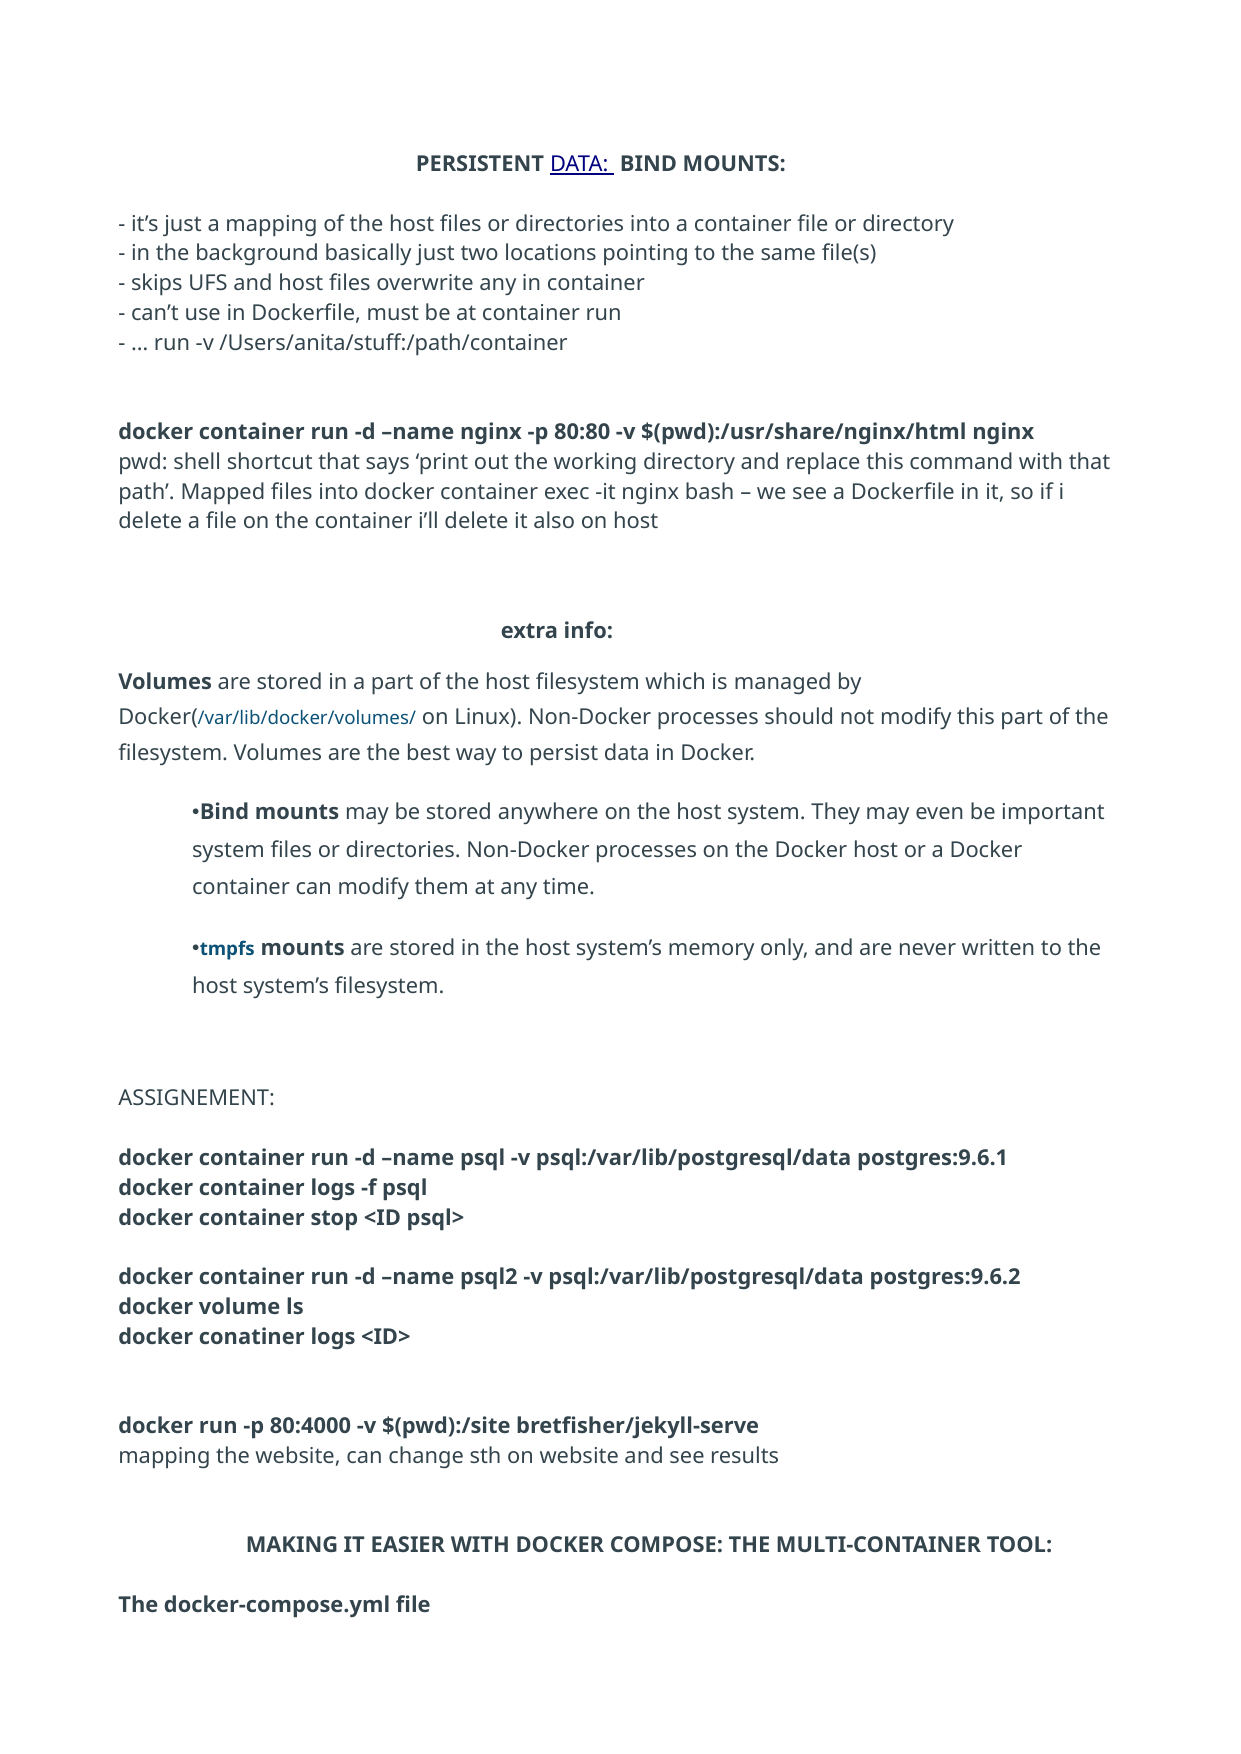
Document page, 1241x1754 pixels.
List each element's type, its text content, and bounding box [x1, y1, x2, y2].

text extra info: [118, 615, 1122, 645]
text docker run -p 80:4000 -v $(pwd):/site bretfisher/jekyll-serve [118, 1410, 1122, 1440]
text ASSIGNEMENT: [118, 1082, 1122, 1112]
text - … run -v /Users/anita/stuff:/path/container [118, 327, 1122, 356]
text mapping the website, can change sth on website and see results [118, 1440, 1122, 1470]
text docker container run -d –name psql2 -v psql:/var/lib/postgresql/data postgres:9.6.2 [118, 1261, 1122, 1291]
text docker container run -d –name nginx -p 80:80 -v $(pwd):/usr/share/nginx/html nginx [118, 416, 1122, 446]
text The docker-compose.yml file [118, 1589, 1122, 1619]
text docker conatiner logs <ID> [118, 1321, 1122, 1351]
list Bind mounts may be stored anywhere on the host system. They may even be important system files or directories. Non-Docker processes on the Docker host or a Docker container can modify them at any time. [118, 788, 1122, 901]
text pwd: shell shortcut that says ‘print out the working directory and replace this command with that path’. Mapped files into docker container exec -it nginx bash – we see a Dockerfile in it, so if i delete a file on the container i’ll delete it also on host [118, 446, 1122, 535]
text - in the background basically just two locations pointing to the same file(s) [118, 237, 1122, 267]
list tmpfs mounts are stored in the host system’s memory only, and are never written to the host system’s filesystem. [118, 924, 1122, 999]
text docker container run -d –name psql -v psql:/var/lib/postgresql/data postgres:9.6.1 [118, 1142, 1122, 1172]
text - can’t use in Dockerfile, must be at container run [118, 297, 1122, 327]
text docker container logs -f psql [118, 1172, 1122, 1202]
text docker container stop <ID psql> [118, 1202, 1122, 1231]
text PERSISTENT DATA: BIND MOUNTS: [118, 148, 1122, 178]
text docker volume ls [118, 1291, 1122, 1321]
text - it’s just a mapping of the host files or directories into a container file or directory [118, 207, 1122, 237]
text MAKING IT EASIER WITH DOCKER COMPOSE: THE MULTI-CONTAINER TOOL: [118, 1529, 1122, 1559]
text Volumes are stored in a part of the host filesystem which is managed by Docker(/var/lib/docker/volumes/ on Linux). Non-Docker processes should not modify this part of the filesystem. Volumes are the best way to persist data in Docker. [118, 666, 1122, 767]
text - skips UFS and host files overwrite any in container [118, 267, 1122, 297]
